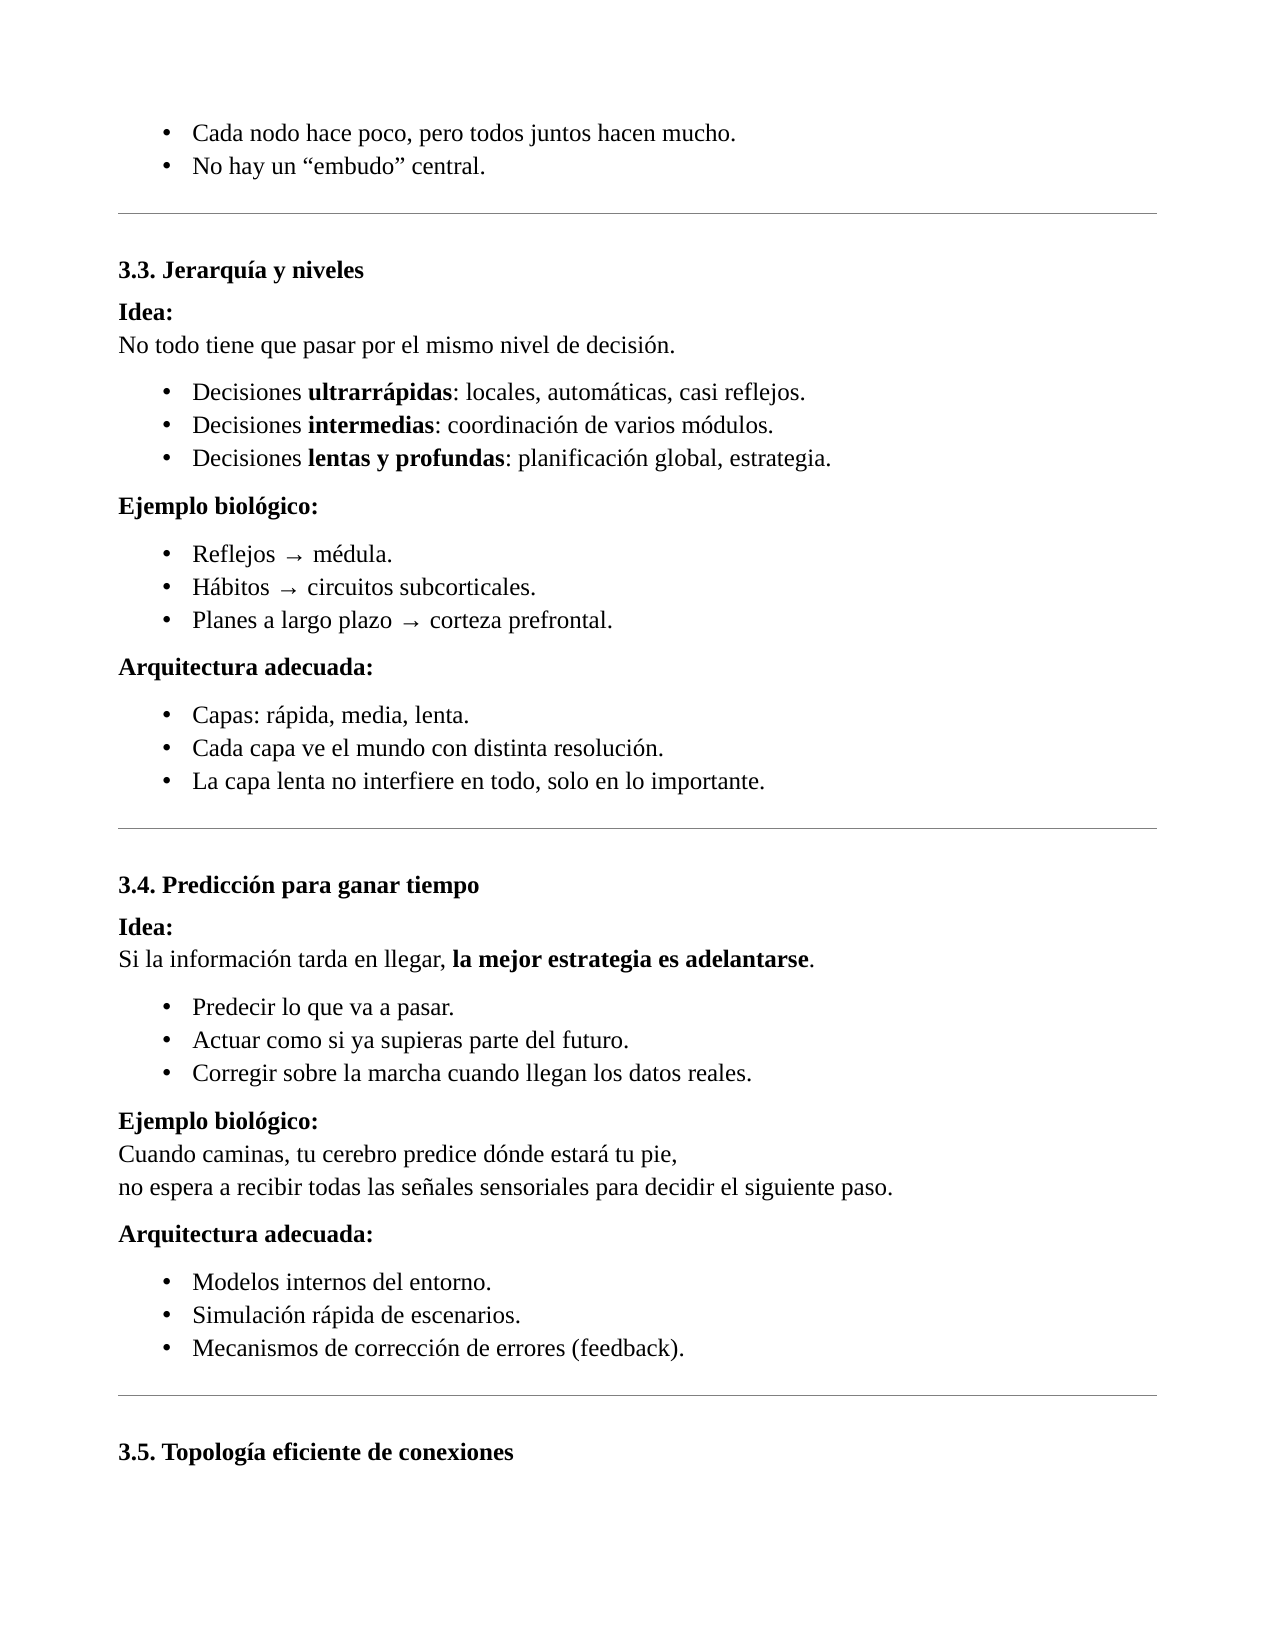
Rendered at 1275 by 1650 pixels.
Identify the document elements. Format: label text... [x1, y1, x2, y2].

subtitle 3.5. Topología eficiente de conexiones [118, 1437, 1157, 1466]
list Predecir lo que va a pasar. [162, 992, 1157, 1021]
text Idea: Si la información tarda en llegar, la mejor estrategia es adelantarse. [118, 912, 1157, 973]
text Ejemplo biológico: Cuando caminas, tu cerebro predice dónde estará tu pie, no espera a recibir todas las señales sensoriales para decidir el siguiente paso. [118, 1106, 1157, 1201]
list Corregir sobre la marcha cuando llegan los datos reales. [162, 1058, 1157, 1087]
list Modelos internos del entorno. [162, 1267, 1157, 1296]
list La capa lenta no interfiere en todo, solo en lo importante. [162, 766, 1157, 795]
text Arquitectura adecuada: [118, 652, 1157, 681]
subtitle 3.3. Jerarquía y niveles [118, 256, 1157, 284]
text Ejemplo biológico: [118, 491, 1157, 520]
list Planes a largo plazo → corteza prefrontal. [162, 605, 1157, 633]
list Decisiones lentas y profundas: planificación global, estrategia. [162, 443, 1157, 472]
list Actuar como si ya supieras parte del futuro. [162, 1025, 1157, 1054]
list Cada nodo hace poco, pero todos juntos hacen mucho. [162, 118, 1157, 147]
list No hay un “embudo” central. [162, 151, 1157, 180]
list Cada capa ve el mundo con distinta resolución. [162, 733, 1157, 762]
list Mecanismos de corrección de errores (feedback). [162, 1333, 1157, 1362]
list Decisiones ultrarrápidas: locales, automáticas, casi reflejos. [162, 377, 1157, 406]
list Reflejos → médula. [162, 539, 1157, 567]
text Idea: No todo tiene que pasar por el mismo nivel de decisión. [118, 297, 1157, 358]
list Simulación rápida de escenarios. [162, 1300, 1157, 1329]
text Arquitectura adecuada: [118, 1219, 1157, 1248]
list Decisiones intermedias: coordinación de varios módulos. [162, 410, 1157, 439]
list Capas: rápida, media, lenta. [162, 700, 1157, 729]
list Hábitos → circuitos subcorticales. [162, 572, 1157, 600]
subtitle 3.4. Predicción para ganar tiempo [118, 870, 1157, 899]
